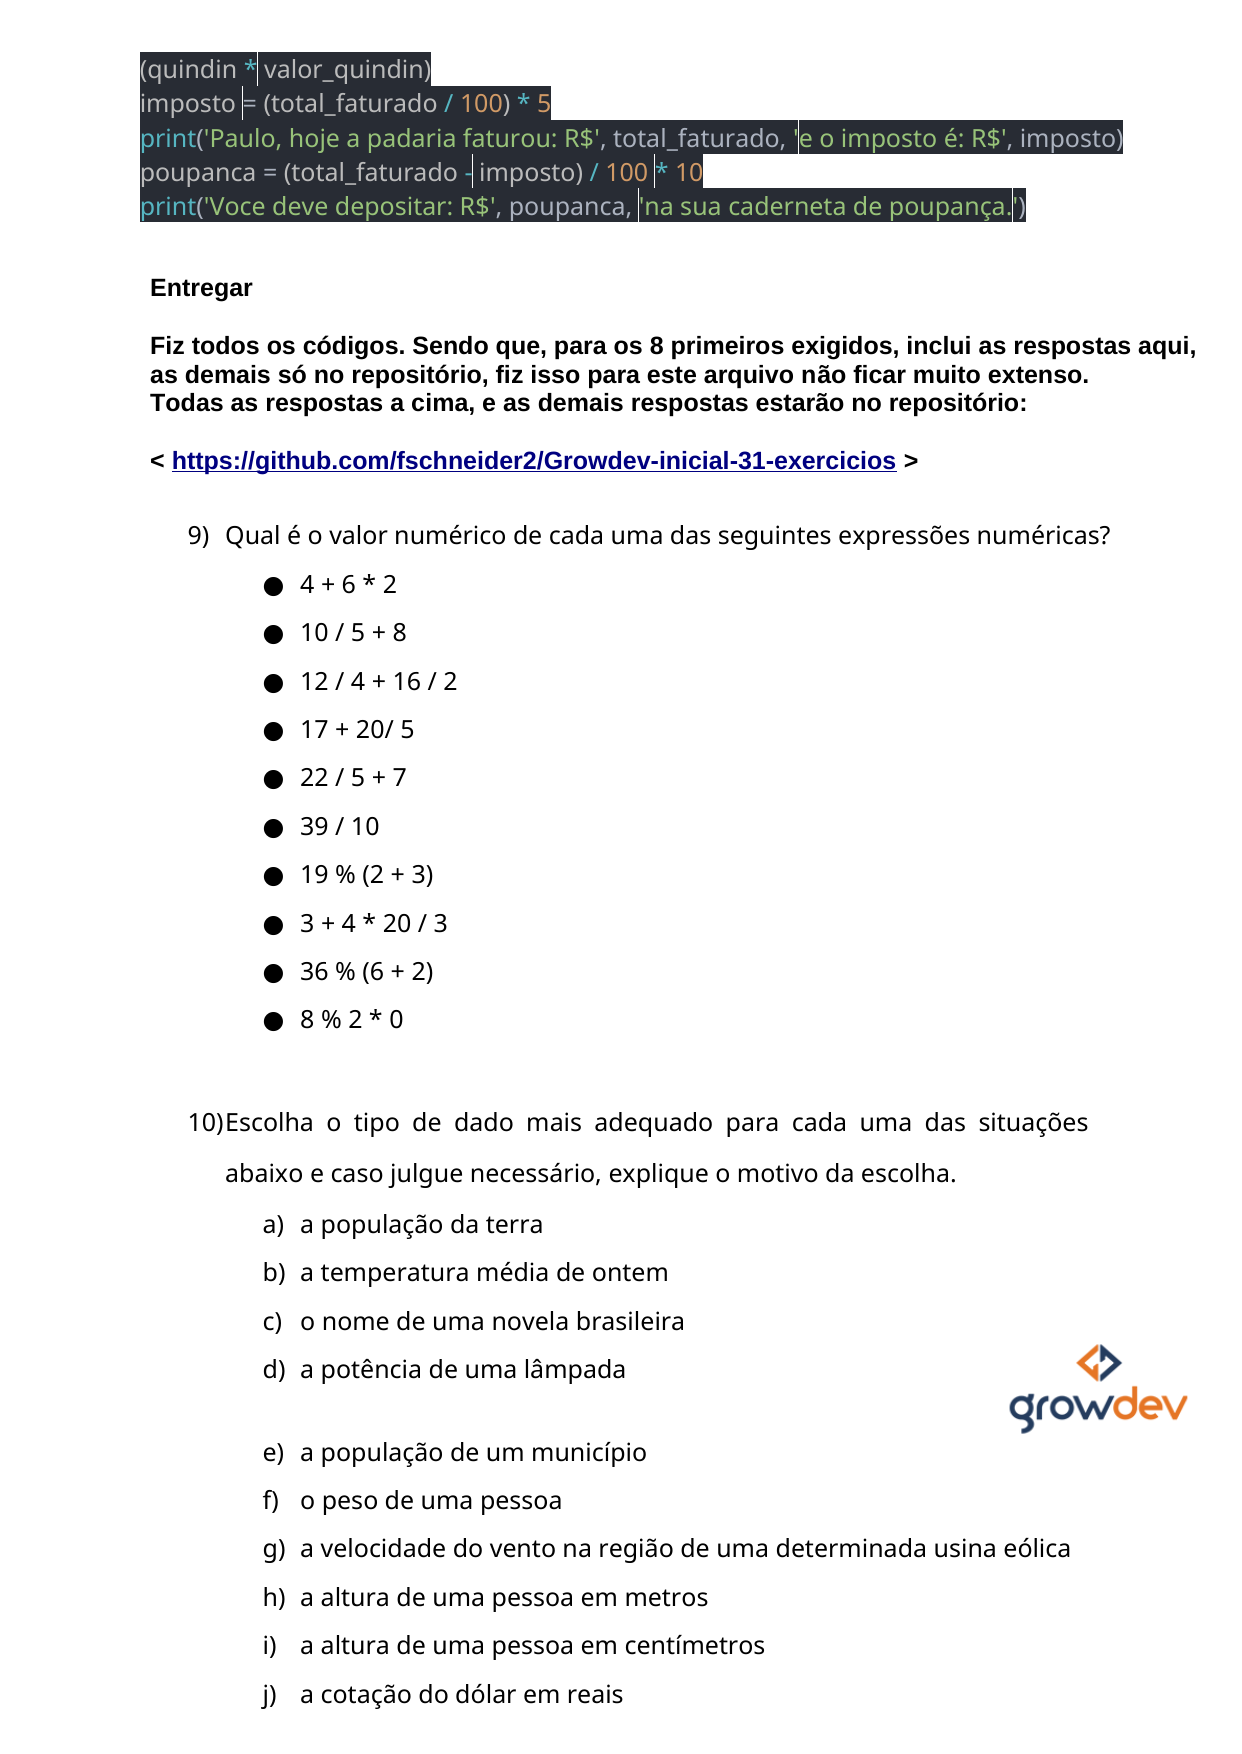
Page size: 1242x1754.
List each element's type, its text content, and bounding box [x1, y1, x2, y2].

text print('Paulo, hoje a padaria faturou: R$', total_faturado, 'e o imposto é: R$', imposto) [139, 120, 1212, 154]
list a população de um município [262, 1434, 1212, 1468]
list 39 / 10 [262, 808, 1212, 842]
list a temperatura média de ontem [262, 1255, 1212, 1289]
list a potência de uma lâmpada [262, 1352, 995, 1386]
list 4 + 6 * 2 [262, 566, 1212, 600]
list Escolha o tipo de dado mais adequado para cada uma das situações abaixo e caso julgue necessário, explique o motivo da escolha. [187, 1104, 1089, 1189]
picture [995, 1337, 1202, 1441]
list 19 % (2 + 3) [262, 857, 1212, 891]
list Qual é o valor numérico de cada uma das seguintes expressões numéricas? [187, 518, 1212, 552]
list o nome de uma novela brasileira [262, 1303, 1212, 1337]
subtitle Todas as respostas a cima, e as demais respostas estarão no repositório: [150, 388, 1212, 417]
list 3 + 4 * 20 / 3 [262, 905, 1212, 939]
subtitle Entregar [150, 273, 1212, 302]
text (quindin * valor_quindin) [139, 52, 1212, 86]
list a velocidade do vento na região de uma determinada usina eólica [262, 1531, 1212, 1565]
list 22 / 5 + 7 [262, 760, 1212, 794]
list a altura de uma pessoa em centímetros [262, 1628, 1212, 1662]
list 8 % 2 * 0 [262, 1002, 1212, 1036]
list a altura de uma pessoa em metros [262, 1579, 1212, 1614]
text imposto = (total_faturado / 100) * 5 [139, 86, 1212, 120]
text poupanca = (total_faturado - imposto) / 100 * 10 [139, 154, 1212, 188]
list 36 % (6 + 2) [262, 954, 1212, 988]
list 17 + 20/ 5 [262, 712, 1212, 746]
text print('Voce deve depositar: R$', poupanca, 'na sua caderneta de poupança.') [139, 188, 1212, 222]
list a população da terra [262, 1206, 1212, 1241]
list 10 / 5 + 8 [262, 615, 1212, 649]
subtitle < https://github.com/fschneider2/Growdev-inicial-31-exercicios > [150, 446, 1212, 475]
list o peso de uma pessoa [262, 1483, 1212, 1517]
subtitle Fiz todos os códigos. Sendo que, para os 8 primeiros exigidos, inclui as respostas aqui, as demais só no repositório, fiz isso para este arquivo não ficar muito extenso. [150, 331, 1212, 388]
list a cotação do dólar em reais [262, 1676, 1212, 1711]
list 12 / 4 + 16 / 2 [262, 663, 1212, 697]
